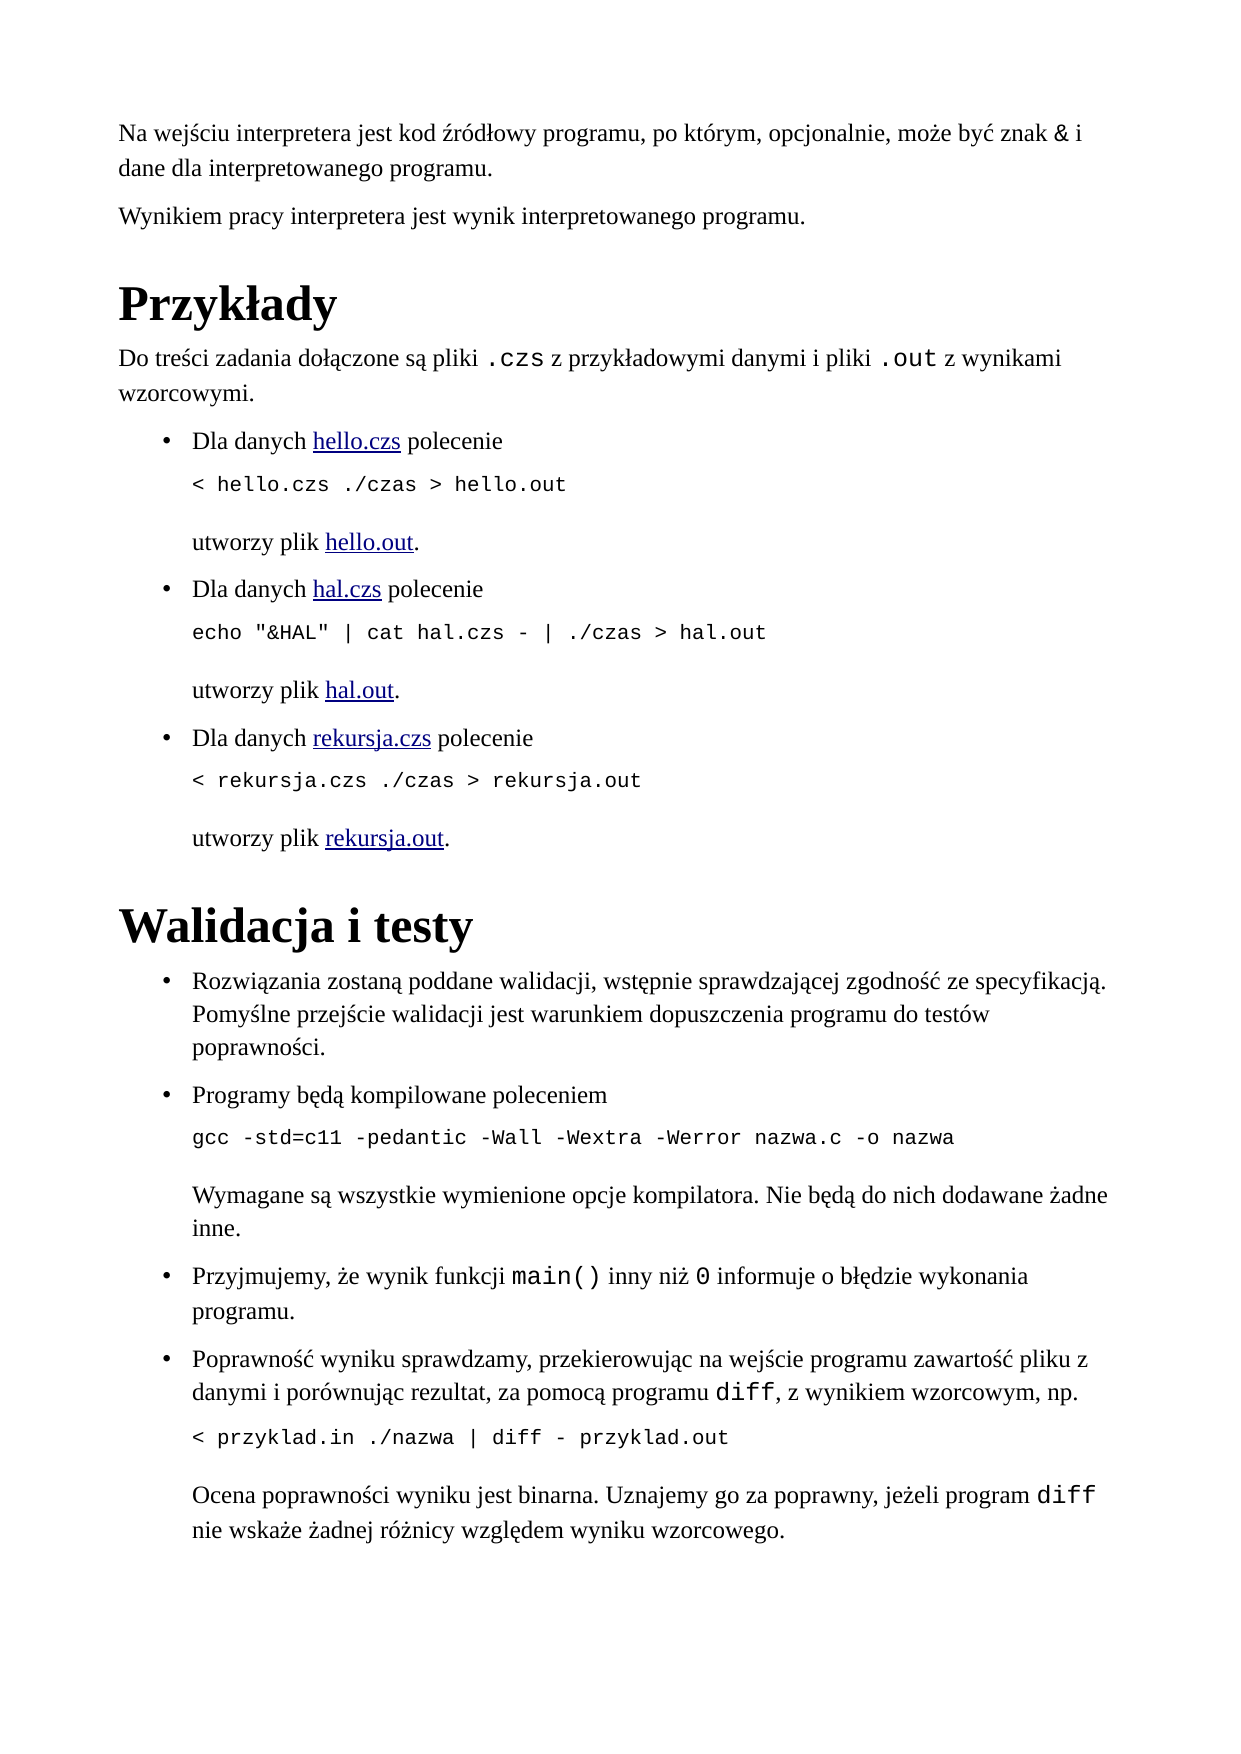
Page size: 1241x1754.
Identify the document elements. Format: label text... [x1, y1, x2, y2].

text Wynikiem pracy interpretera jest wynik interpretowanego programu. [118, 201, 1122, 229]
list Dla danych hello.czs polecenie [162, 426, 1122, 455]
list gcc -std=c11 -pedantic -Wall -Wextra -Werror nazwa.c -o nazwa [162, 1127, 1122, 1151]
list < rekursja.czs ./czas > rekursja.out [162, 770, 1122, 794]
list utworzy plik hal.out. [162, 675, 1122, 704]
list Przyjmujemy, że wynik funkcji main() inny niż 0 informuje o błędzie wykonania programu. [162, 1261, 1122, 1325]
list utworzy plik rekursja.out. [162, 823, 1122, 852]
text Na wejściu interpretera jest kod źródłowy programu, po którym, opcjonalnie, może być znak & i dane dla interpretowanego programu. [118, 118, 1122, 182]
list Poprawność wyniku sprawdzamy, przekierowując na wejście programu zawartość pliku z danymi i porównując rezultat, za pomocą programu diff, z wynikiem wzorcowym, np. [162, 1344, 1122, 1408]
list < hello.czs ./czas > hello.out [162, 474, 1122, 497]
list < przyklad.in ./nazwa | diff - przyklad.out [162, 1427, 1122, 1451]
list echo "&HAL" | cat hal.czs - | ./czas > hal.out [162, 622, 1122, 646]
subtitle Przykłady [118, 273, 1122, 331]
text Do treści zadania dołączone są pliki .czs z przykładowymi danymi i pliki .out z wynikami wzorcowymi. [118, 343, 1122, 407]
list Dla danych rekursja.czs polecenie [162, 723, 1122, 752]
list Rozwiązania zostaną poddane walidacji, wstępnie sprawdzającej zgodność ze specyfikacją. Pomyślne przejście walidacji jest warunkiem dopuszczenia programu do testów poprawności. [162, 966, 1122, 1061]
list Programy będą kompilowane poleceniem [162, 1080, 1122, 1108]
list Dla danych hal.czs polecenie [162, 574, 1122, 603]
list Ocena poprawności wyniku jest binarna. Uznajemy go za poprawny, jeżeli program diff nie wskaże żadnej różnicy względem wyniku wzorcowego. [162, 1480, 1122, 1544]
list utworzy plik hello.out. [162, 527, 1122, 556]
subtitle Walidacja i testy [118, 896, 1122, 954]
list Wymagane są wszystkie wymienione opcje kompilatora. Nie będą do nich dodawane żadne inne. [162, 1181, 1122, 1242]
